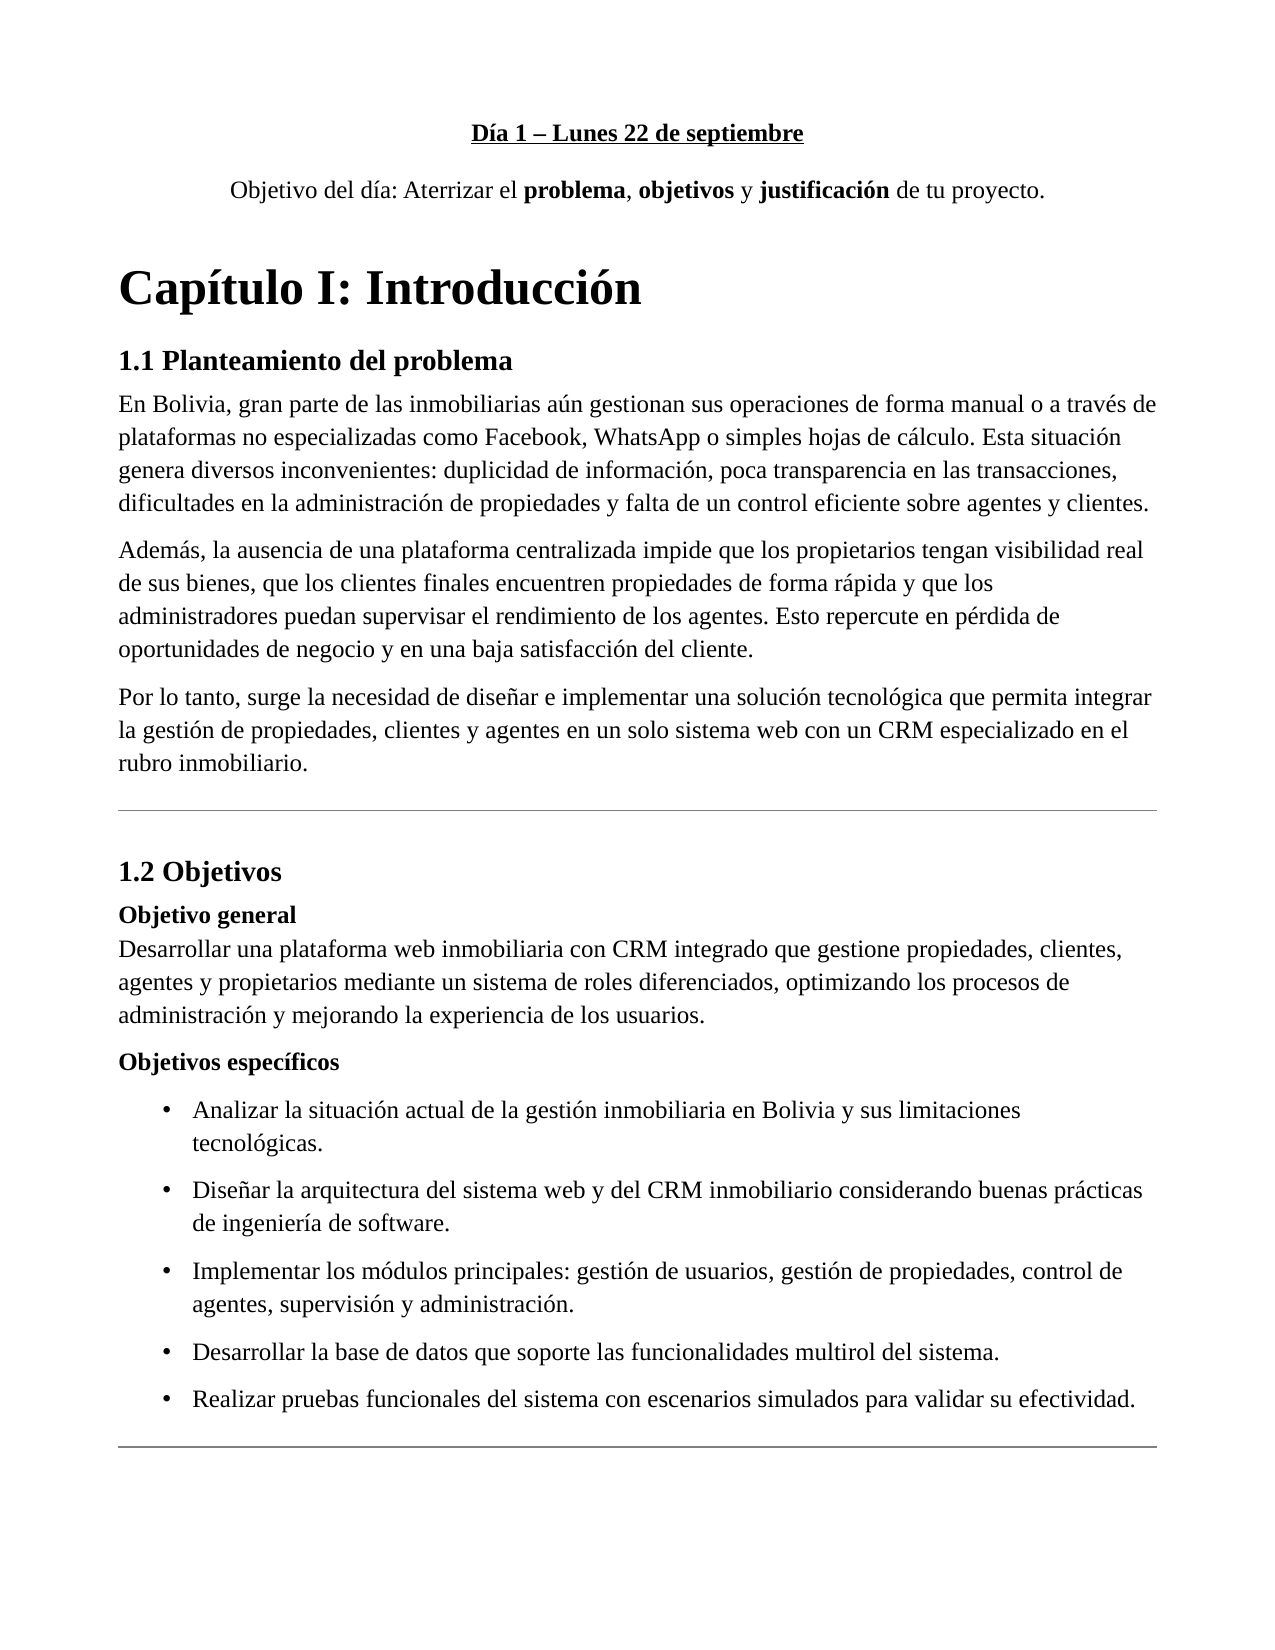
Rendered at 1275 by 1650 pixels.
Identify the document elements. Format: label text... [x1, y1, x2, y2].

text Objetivos específicos [118, 1047, 1157, 1076]
text Por lo tanto, surge la necesidad de diseñar e implementar una solución tecnológica que permita integrar la gestión de propiedades, clientes y agentes en un solo sistema web con un CRM especializado en el rubro inmobiliario. [118, 682, 1157, 777]
list Implementar los módulos principales: gestión de usuarios, gestión de propiedades, control de agentes, supervisión y administración. [162, 1256, 1157, 1318]
text Además, la ausencia de una plataforma centralizada impide que los propietarios tengan visibilidad real de sus bienes, que los clientes finales encuentren propiedades de forma rápida y que los administradores puedan supervisar el rendimiento de los agentes. Esto repercute en pérdida de oportunidades de negocio y en una baja satisfacción del cliente. [118, 535, 1157, 663]
text En Bolivia, gran parte de las inmobiliarias aún gestionan sus operaciones de forma manual o a través de plataformas no especializadas como Facebook, WhatsApp o simples hojas de cálculo. Esta situación genera diversos inconvenientes: duplicidad de información, poca transparencia en las transacciones, dificultades en la administración de propiedades y falta de un control eficiente sobre agentes y clientes. [118, 389, 1157, 517]
list Diseñar la arquitectura del sistema web y del CRM inmobiliario considerando buenas prácticas de ingeniería de software. [162, 1176, 1157, 1237]
subtitle 1.1 Planteamiento del problema [118, 343, 1157, 376]
text Día 1 – Lunes 22 de septiembre [118, 118, 1157, 147]
subtitle 1.2 Objetivos [118, 854, 1157, 888]
subtitle Capítulo I: Introducción [118, 258, 1157, 316]
list Desarrollar la base de datos que soporte las funcionalidades multirol del sistema. [162, 1337, 1157, 1366]
list Realizar pruebas funcionales del sistema con escenarios simulados para validar su efectividad. [162, 1384, 1157, 1413]
list Analizar la situación actual de la gestión inmobiliaria en Bolivia y sus limitaciones tecnológicas. [162, 1095, 1157, 1157]
text Objetivo del día: Aterrizar el problema, objetivos y justificación de tu proyecto. [118, 176, 1157, 204]
text Objetivo general Desarrollar una plataforma web inmobiliaria con CRM integrado que gestione propiedades, clientes, agentes y propietarios mediante un sistema de roles diferenciados, optimizando los procesos de administración y mejorando la experiencia de los usuarios. [118, 901, 1157, 1028]
